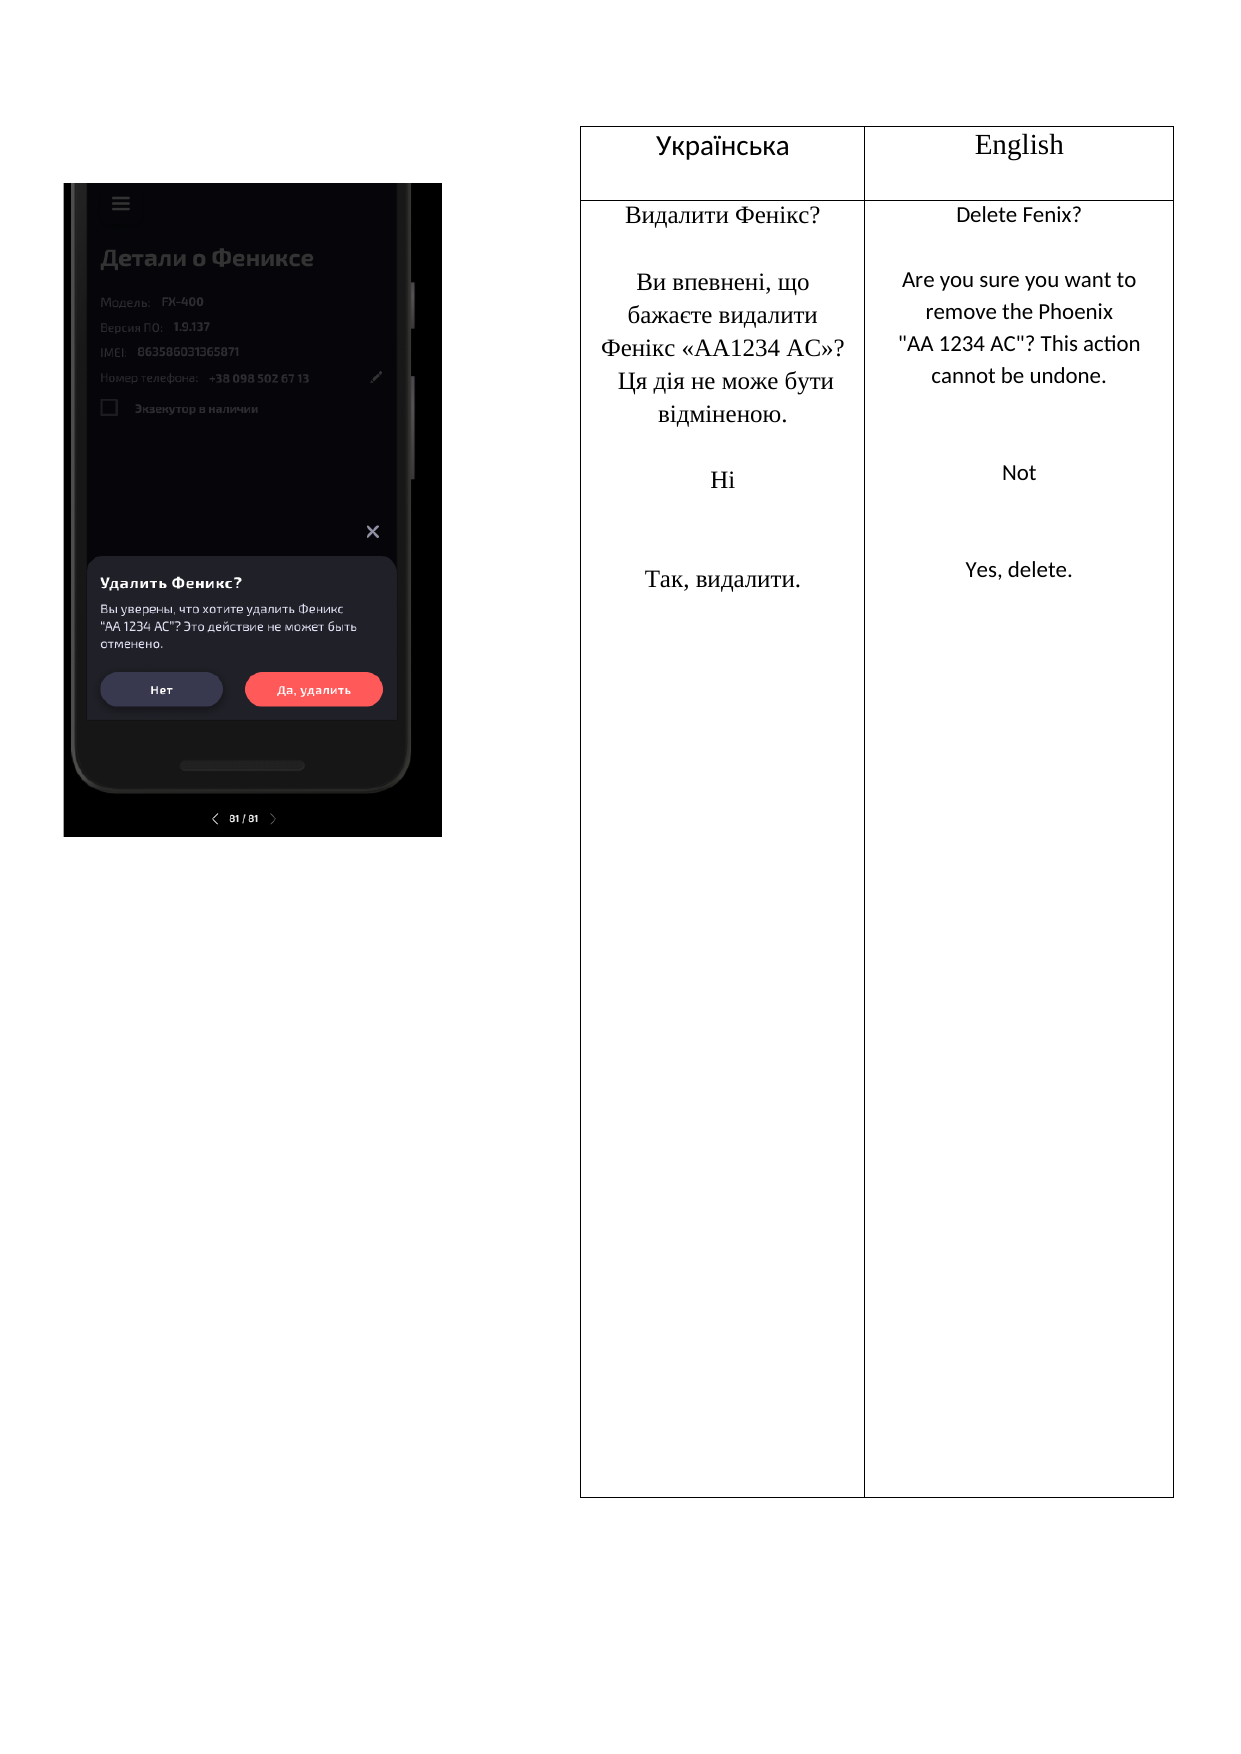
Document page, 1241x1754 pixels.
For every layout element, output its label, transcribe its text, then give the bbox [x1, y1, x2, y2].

table_cell Видалити Фенікс? Ви впевнені, що бажаєте видалити Фенікс «АА1234 АС»? Ця дія не може бути відміненою. Ні Так, видалити. [581, 201, 864, 1497]
table_header Українська [581, 127, 864, 199]
picture [63, 183, 442, 837]
table_header English [865, 127, 1173, 199]
table_cell Delete Fenix? Are you sure you want to remove the Phoenix "AA 1234 AC"? This action cannot be undone. Not Yes, delete. [865, 201, 1173, 1497]
